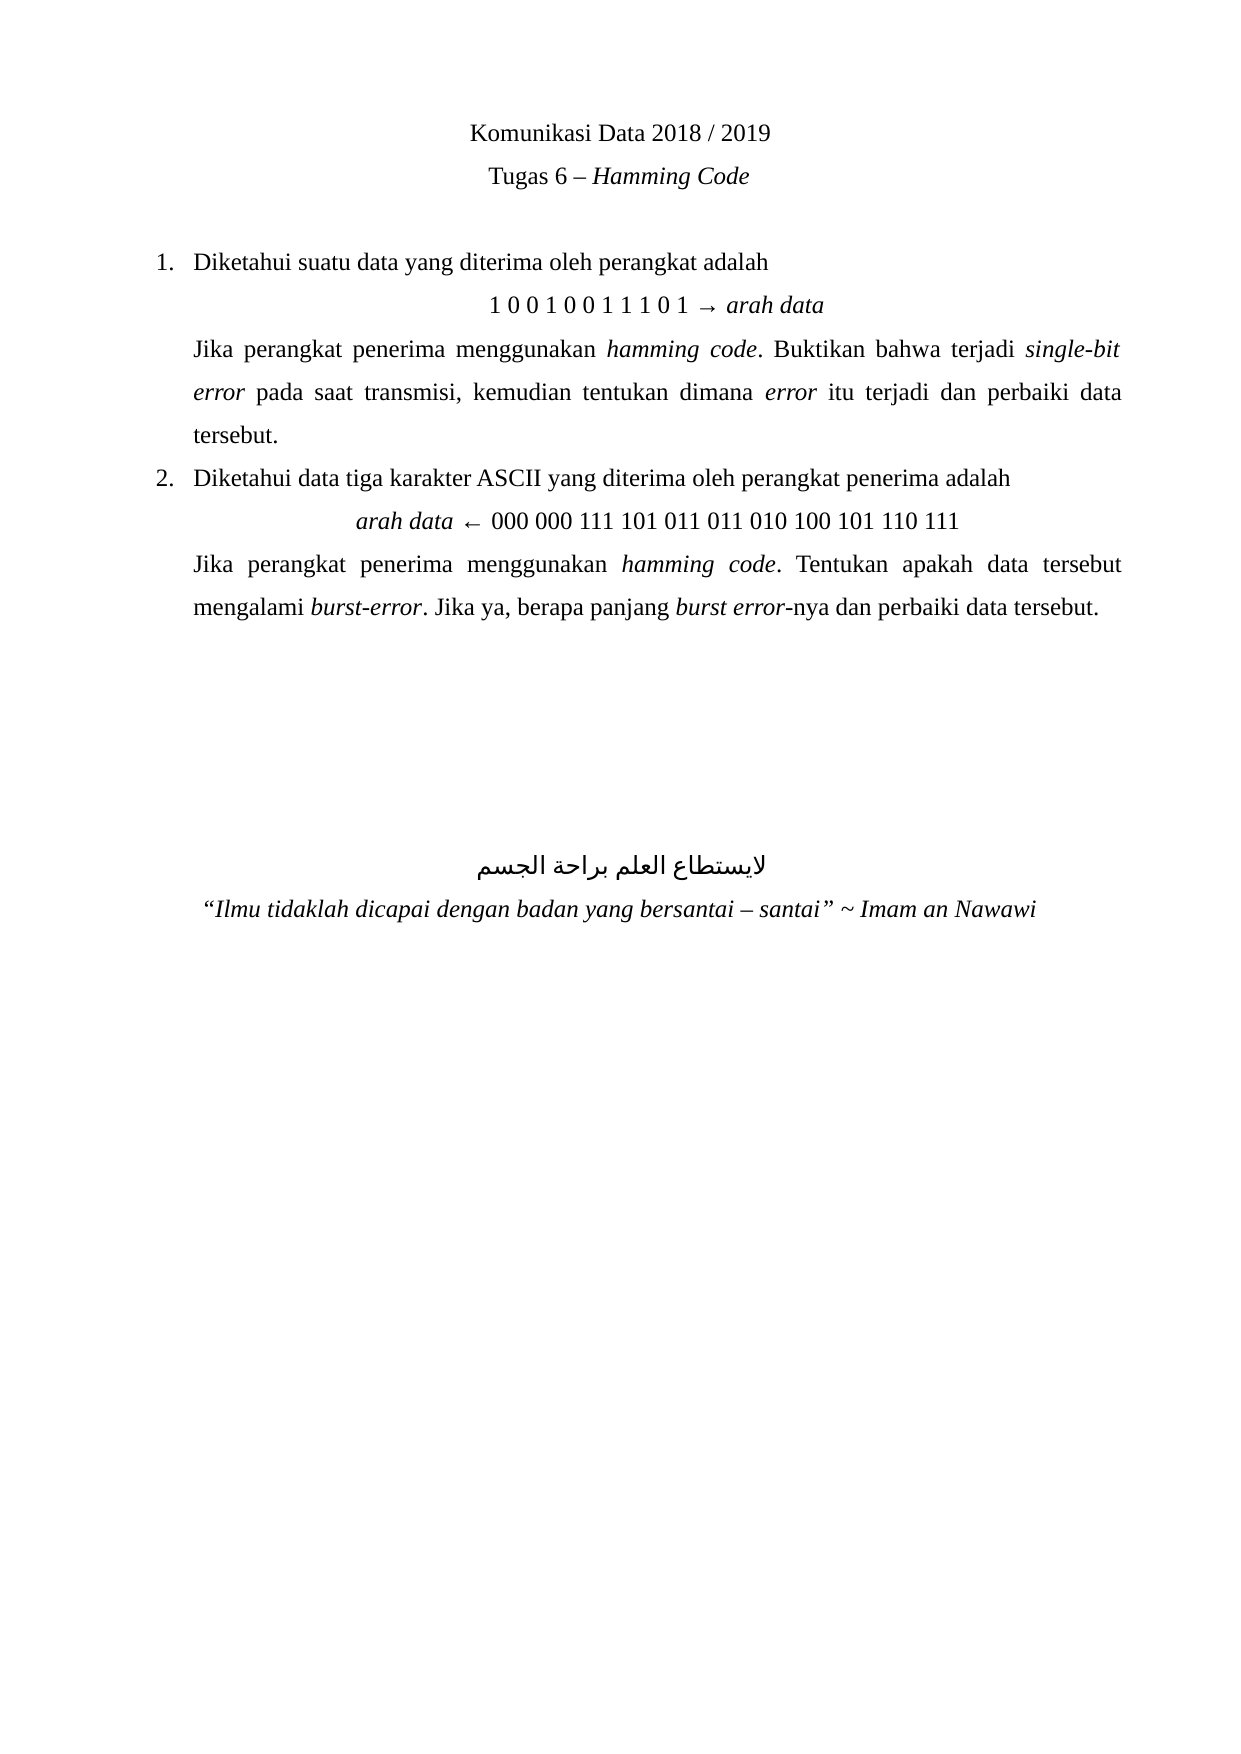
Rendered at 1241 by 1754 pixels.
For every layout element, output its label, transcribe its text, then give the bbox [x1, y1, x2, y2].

list 1 0 0 1 0 0 1 1 1 0 1 → arah data [156, 291, 1122, 319]
text Komunikasi Data 2018 / 2019 [118, 118, 1122, 147]
list Diketahui suatu data yang diterima oleh perangkat adalah [156, 247, 1122, 276]
list Diketahui data tiga karakter ASCII yang diterima oleh perangkat penerima adalah [156, 463, 1122, 492]
text لايستطاع العلم براحة الجسم [118, 851, 1122, 880]
list Jika perangkat penerima menggunakan hamming code. Buktikan bahwa terjadi single-bit error pada saat transmisi, kemudian tentukan dimana error itu terjadi dan perbaiki data tersebut. [156, 334, 1122, 449]
list arah data ← 000 000 111 101 011 011 010 100 101 110 111 [156, 506, 1122, 535]
text Tugas 6 – Hamming Code [118, 161, 1122, 190]
text “Ilmu tidaklah dicapai dengan badan yang bersantai – santai” ~ Imam an Nawawi [118, 894, 1122, 923]
list Jika perangkat penerima menggunakan hamming code. Tentukan apakah data tersebut mengalami burst-error. Jika ya, berapa panjang burst error-nya dan perbaiki data tersebut. [156, 549, 1122, 621]
